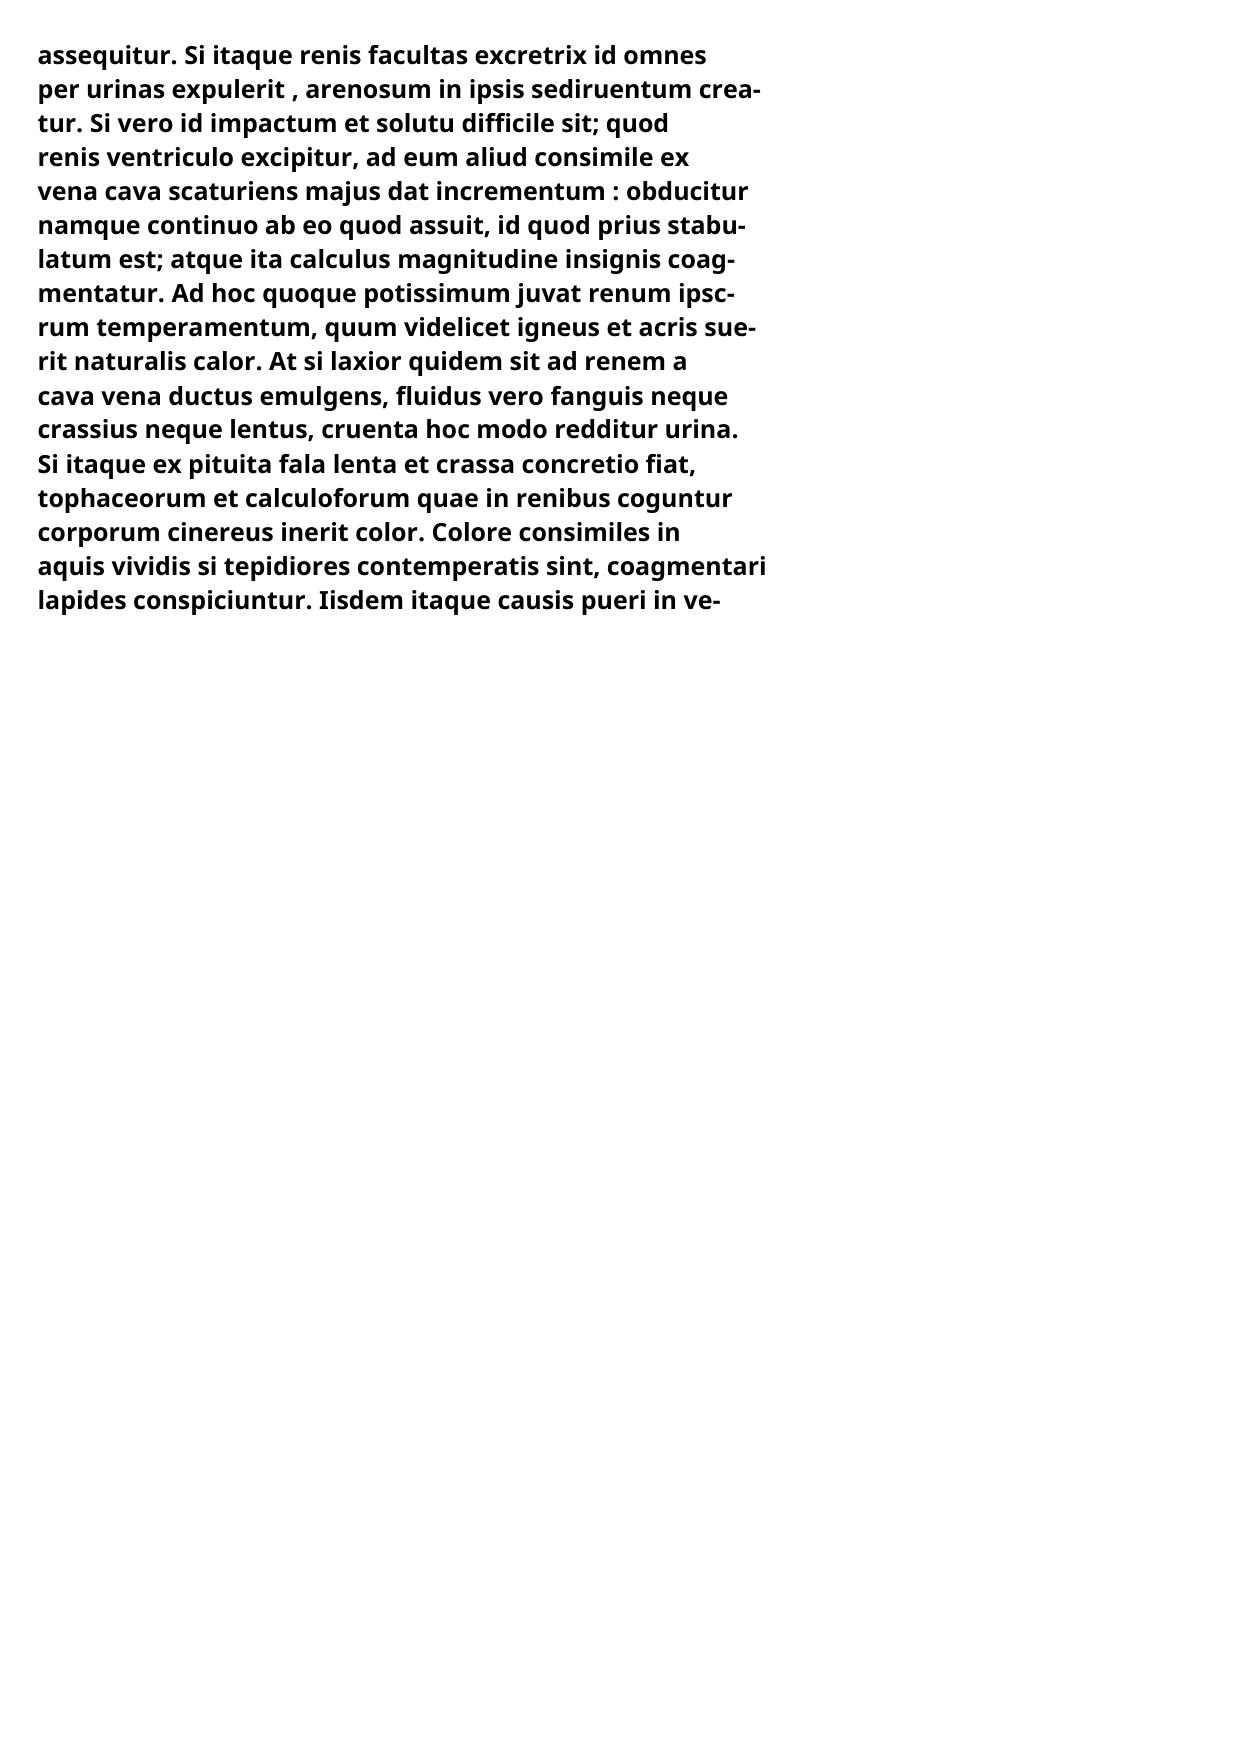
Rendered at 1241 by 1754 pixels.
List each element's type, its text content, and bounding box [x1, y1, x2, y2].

text assequitur. Si itaque renis facultas excretrix id omnes per urinas expulerit , arenosum in ipsis sediruentum crea- tur. Si vero id impactum et solutu difficile sit; quod renis ventriculo excipitur, ad eum aliud consimile ex vena cava scaturiens majus dat incrementum : obducitur namque continuo ab eo quod assuit, id quod prius stabu- latum est; atque ita calculus magnitudine insignis coag- mentatur. Ad hoc quoque potissimum juvat renum ipsc- rum temperamentum, quum videlicet igneus et acris sue- rit naturalis calor. At si laxior quidem sit ad renem a cava vena ductus emulgens, fluidus vero fanguis neque crassius neque lentus, cruenta hoc modo redditur urina. Si itaque ex pituita fala lenta et crassa concretio fiat, tophaceorum et calculoforum quae in renibus coguntur corporum cinereus inerit color. Colore consimiles in aquis vividis si tepidiores contemperatis sint, coagmentari lapides conspiciuntur. Iisdem itaque causis pueri in ve- [37, 37, 1203, 617]
